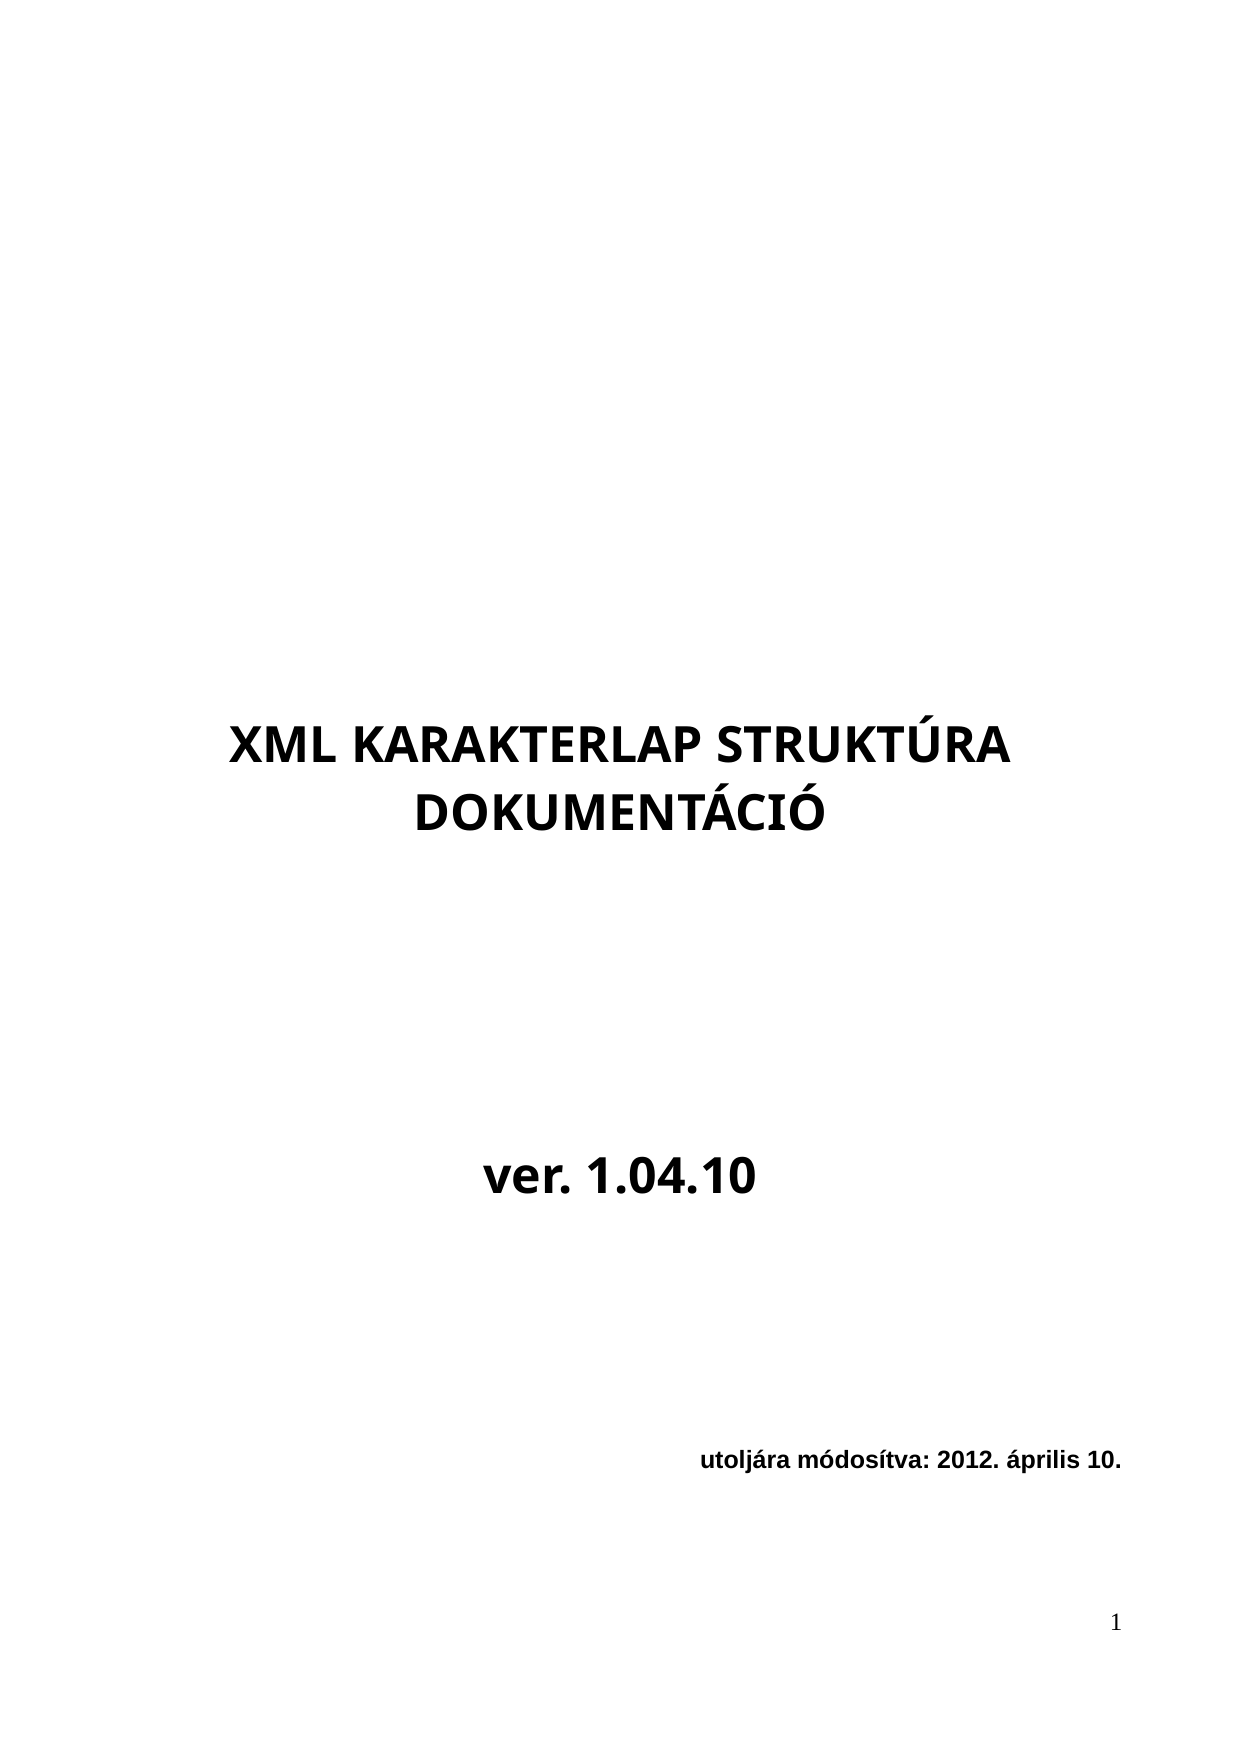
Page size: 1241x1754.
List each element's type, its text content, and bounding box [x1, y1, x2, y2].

text utoljára módosítva: 2012. április 10. [118, 1444, 1122, 1473]
text ver. 1.04.10 [118, 1140, 1122, 1208]
text DOKUMENTÁCIÓ [118, 777, 1122, 845]
text XML KARAKTERLAP STRUKTÚRA [118, 709, 1122, 777]
